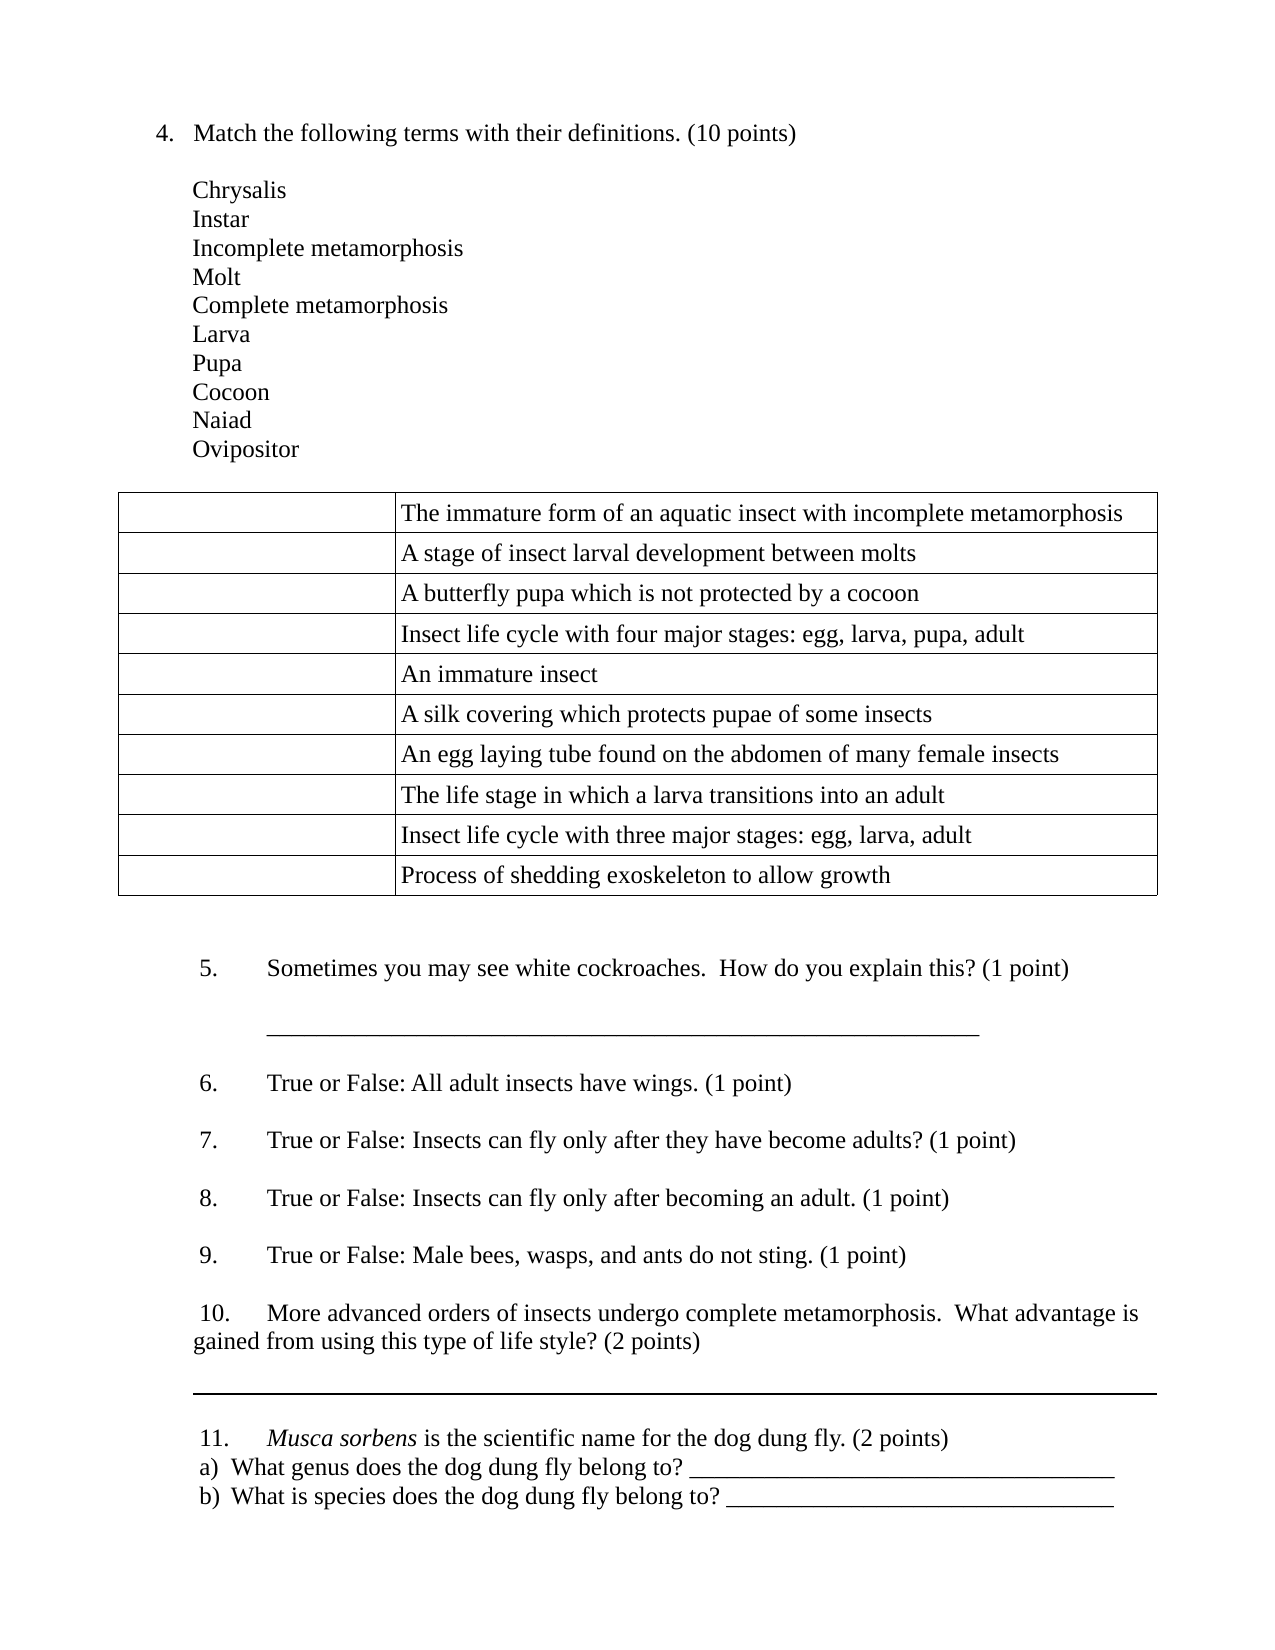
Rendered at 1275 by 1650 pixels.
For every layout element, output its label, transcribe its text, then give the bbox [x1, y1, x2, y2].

list True or False: Male bees, wasps, and ants do not sting. (1 point) [193, 1240, 1157, 1269]
table_cell [119, 856, 395, 895]
table_cell A silk covering which protects pupae of some insects [396, 695, 1157, 734]
text Cocoon [192, 377, 1157, 406]
table_cell [119, 815, 395, 855]
text Instar [192, 204, 1157, 233]
text Larva [192, 319, 1157, 348]
table_header The immature form of an aquatic insect with incomplete metamorphosis [396, 493, 1157, 532]
list True or False: Insects can fly only after they have become adults? (1 point) [193, 1125, 1157, 1154]
list Musca sorbens is the scientific name for the dog dung fly. (2 points) [193, 1423, 1157, 1452]
table_cell [119, 533, 395, 572]
table_cell The life stage in which a larva transitions into an adult [396, 775, 1157, 814]
table_cell [119, 775, 395, 814]
text Ovipositor [192, 434, 1157, 463]
list What is species does the dog dung fly belong to? _______________________________ [193, 1481, 1157, 1510]
table_cell Insect life cycle with three major stages: egg, larva, adult [396, 815, 1157, 855]
table_cell [119, 695, 395, 734]
text _________________________________________________________ [193, 1010, 1157, 1039]
text Chrysalis [192, 176, 1157, 204]
table_cell A butterfly pupa which is not protected by a cocoon [396, 574, 1157, 613]
table_cell [119, 735, 395, 774]
text Incomplete metamorphosis [192, 233, 1157, 262]
table_cell Process of shedding exoskeleton to allow growth [396, 856, 1157, 895]
list What genus does the dog dung fly belong to? __________________________________ [193, 1452, 1157, 1481]
table_cell [119, 654, 395, 693]
table_cell Insect life cycle with four major stages: egg, larva, pupa, adult [396, 614, 1157, 653]
text Pupa [192, 348, 1157, 377]
table_cell An immature insect [396, 654, 1157, 693]
list True or False: All adult insects have wings. (1 point) [193, 1068, 1157, 1096]
text Complete metamorphosis [192, 291, 1157, 319]
table_cell [119, 614, 395, 653]
list Match the following terms with their definitions. (10 points) [156, 118, 1157, 147]
text Naiad [192, 406, 1157, 434]
table_header [119, 493, 395, 532]
list More advanced orders of insects undergo complete metamorphosis. What advantage is gained from using this type of life style? (2 points) [193, 1298, 1157, 1355]
text Molt [192, 262, 1157, 291]
table_cell A stage of insect larval development between molts [396, 533, 1157, 572]
list Sometimes you may see white cockroaches. How do you explain this? (1 point) [193, 953, 1157, 981]
table_cell [119, 574, 395, 613]
list True or False: Insects can fly only after becoming an adult. (1 point) [193, 1183, 1157, 1211]
table_cell An egg laying tube found on the abdomen of many female insects [396, 735, 1157, 774]
